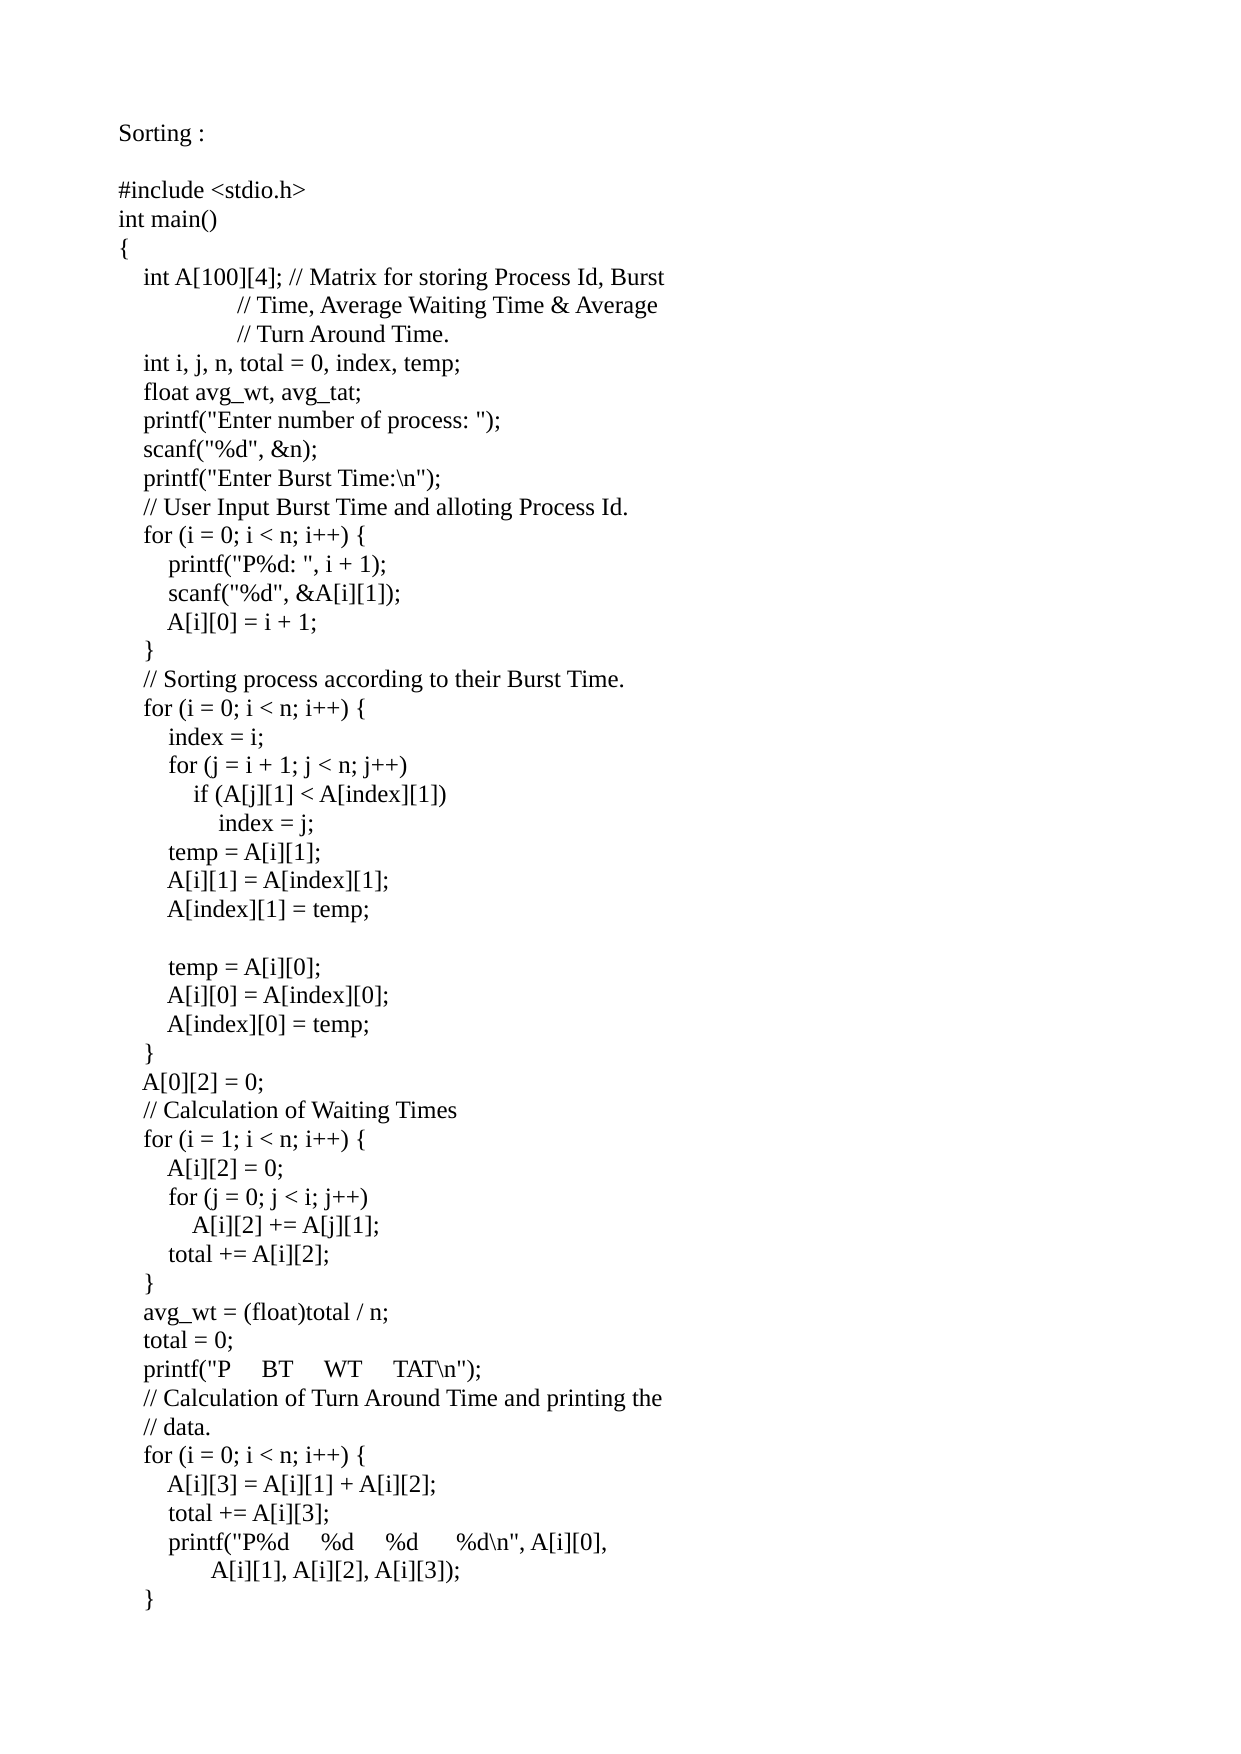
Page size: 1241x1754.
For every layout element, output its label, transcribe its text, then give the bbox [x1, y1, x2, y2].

text index = j; [118, 808, 1122, 837]
text temp = A[i][1]; [118, 837, 1122, 866]
text total += A[i][2]; [118, 1239, 1122, 1268]
text avg_wt = (float)total / n; [118, 1297, 1122, 1326]
text for (j = 0; j < i; j++) [118, 1182, 1122, 1211]
text A[index][0] = temp; [118, 1009, 1122, 1038]
text } [118, 636, 1122, 664]
text A[index][1] = temp; [118, 894, 1122, 923]
text for (i = 1; i < n; i++) { [118, 1124, 1122, 1153]
text A[i][1], A[i][2], A[i][3]); [118, 1556, 1122, 1584]
text float avg_wt, avg_tat; [118, 377, 1122, 406]
text // data. [118, 1412, 1122, 1441]
text if (A[j][1] < A[index][1]) [118, 779, 1122, 808]
text A[i][2] += A[j][1]; [118, 1211, 1122, 1239]
text printf("P%d: ", i + 1); [118, 549, 1122, 578]
text A[i][3] = A[i][1] + A[i][2]; [118, 1469, 1122, 1498]
text A[i][0] = A[index][0]; [118, 981, 1122, 1009]
text printf("P BT WT TAT\n"); [118, 1354, 1122, 1383]
text int main() [118, 204, 1122, 233]
text A[i][0] = i + 1; [118, 607, 1122, 636]
text A[0][2] = 0; [118, 1067, 1122, 1096]
text for (j = i + 1; j < n; j++) [118, 751, 1122, 779]
text } [118, 1584, 1122, 1613]
text } [118, 1038, 1122, 1067]
text for (i = 0; i < n; i++) { [118, 521, 1122, 549]
text for (i = 0; i < n; i++) { [118, 1441, 1122, 1469]
text // Time, Average Waiting Time & Average [118, 291, 1122, 319]
text } [118, 1268, 1122, 1297]
text { [118, 233, 1122, 262]
text // Turn Around Time. [118, 319, 1122, 348]
text printf("Enter Burst Time:\n"); [118, 463, 1122, 492]
text // Sorting process according to their Burst Time. [118, 664, 1122, 693]
text temp = A[i][0]; [118, 952, 1122, 981]
text A[i][2] = 0; [118, 1153, 1122, 1182]
text A[i][1] = A[index][1]; [118, 866, 1122, 894]
text for (i = 0; i < n; i++) { [118, 693, 1122, 722]
text printf("Enter number of process: "); [118, 406, 1122, 434]
text int A[100][4]; // Matrix for storing Process Id, Burst [118, 262, 1122, 291]
text #include <stdio.h> [118, 176, 1122, 204]
text printf("P%d %d %d %d\n", A[i][0], [118, 1527, 1122, 1556]
text index = i; [118, 722, 1122, 751]
text // Calculation of Turn Around Time and printing the [118, 1383, 1122, 1412]
text // Calculation of Waiting Times [118, 1096, 1122, 1124]
text total = 0; [118, 1326, 1122, 1354]
text // User Input Burst Time and alloting Process Id. [118, 492, 1122, 521]
text scanf("%d", &A[i][1]); [118, 578, 1122, 607]
text scanf("%d", &n); [118, 434, 1122, 463]
text Sorting : [118, 118, 1122, 147]
text total += A[i][3]; [118, 1498, 1122, 1527]
text int i, j, n, total = 0, index, temp; [118, 348, 1122, 377]
